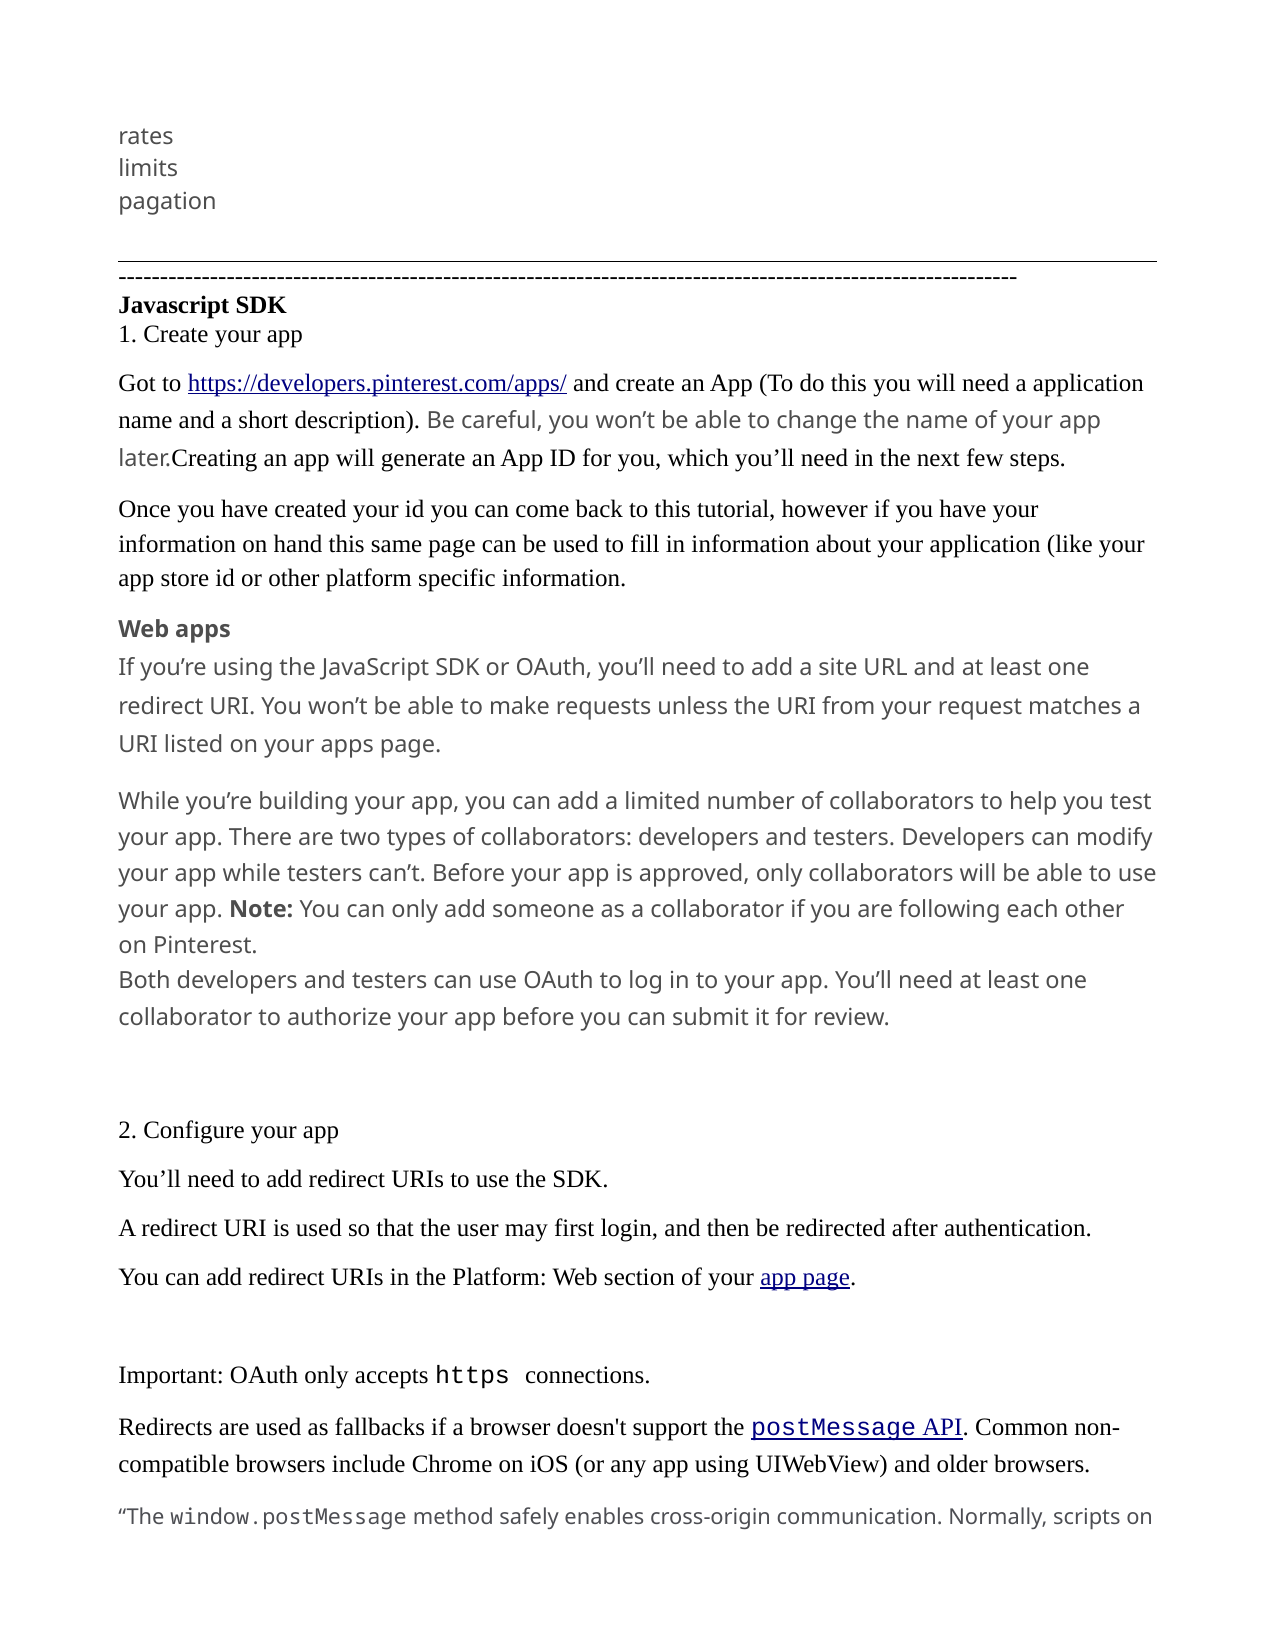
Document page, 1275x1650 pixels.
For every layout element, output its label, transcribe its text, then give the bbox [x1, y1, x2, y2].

text Once you have created your id you can come back to this tutorial, however if you have your information on hand this same page can be used to fill in information about your application (like your app store id or other platform specific information. [118, 494, 1157, 592]
text Both developers and testers can use OAuth to log in to your app. You’ll need at least one collaborator to authorize your app before you can submit it for review. [118, 960, 1157, 1032]
text While you’re building your app, you can add a limited number of collaborators to help you test your app. There are two types of collaborators: developers and testers. Developers can modify your app while testers can’t. Before your app is approved, only collaborators will be able to use your app. Note: You can only add someone as a collaborator if you are following each other on Pinterest. [118, 780, 1157, 960]
text rates [118, 118, 1157, 151]
text “The window.postMessage method safely enables cross-origin communication. Normally, scripts on [118, 1498, 1157, 1531]
text Important: OAuth only accepts https connections. [118, 1361, 1157, 1391]
text pagation [118, 184, 1157, 217]
text Javascript SDK [118, 290, 1157, 319]
text 2. Configure your app [118, 1115, 1157, 1144]
text limits [118, 151, 1157, 184]
text Web apps If you’re using the JavaScript SDK or OAuth, you’ll need to add a site URL and at least one redirect URI. You won’t be able to make requests unless the URI from your request matches a URI listed on your apps page. [118, 612, 1157, 759]
text Redirects are used as fallbacks if a browser doesn't support the postMessage API. Common non-compatible browsers include Chrome on iOS (or any app using UIWebView) and older browsers. [118, 1412, 1157, 1477]
text ------------------------------------------------------------------------------------------------------------ [118, 262, 1157, 290]
text You can add redirect URIs in the Platform: Web section of your app page. [118, 1262, 1157, 1291]
text A redirect URI is used so that the user may first login, and then be redirected after authentication. [118, 1213, 1157, 1242]
text You’ll need to add redirect URIs to use the SDK. [118, 1164, 1157, 1193]
text Got to https://developers.pinterest.com/apps/ and create an App (To do this you will need a application name and a short description). Be careful, you won’t be able to change the name of your app later.Creating an app will generate an App ID for you, which you’ll need in the next few steps. [118, 368, 1157, 473]
text 1. Create your app [118, 319, 1157, 348]
